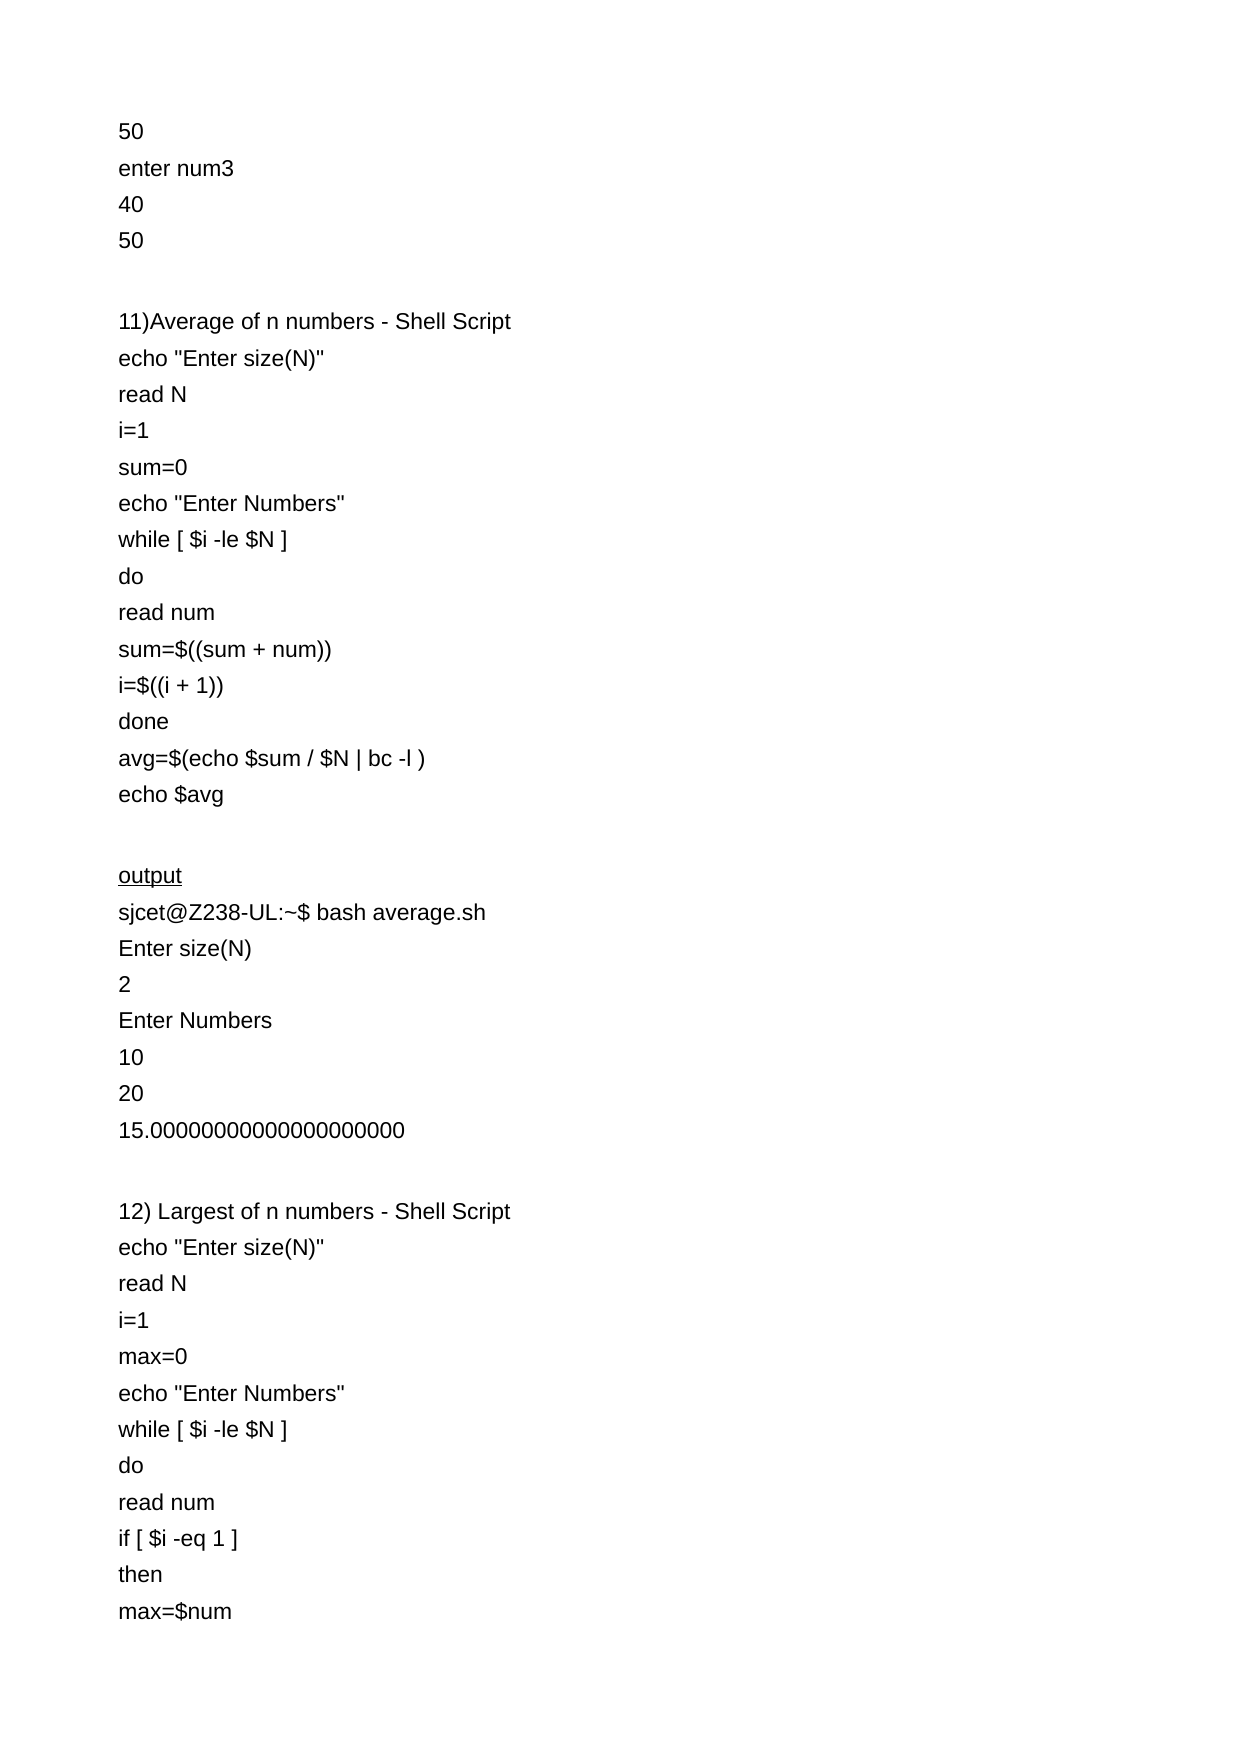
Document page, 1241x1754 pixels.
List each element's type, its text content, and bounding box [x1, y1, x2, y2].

text sum=0 [118, 454, 1122, 480]
text sum=$((sum + num)) [118, 636, 1122, 662]
text echo $avg [118, 781, 1122, 807]
text echo "Enter size(N)" [118, 345, 1122, 371]
text echo "Enter Numbers" [118, 1379, 1122, 1406]
text read num [118, 1488, 1122, 1515]
text then [118, 1561, 1122, 1588]
text read N [118, 1270, 1122, 1297]
text Enter size(N) [118, 935, 1122, 961]
text do [118, 1452, 1122, 1478]
text i=1 [118, 417, 1122, 444]
text do [118, 563, 1122, 589]
text 2 [118, 971, 1122, 997]
text read N [118, 381, 1122, 407]
text avg=$(echo $sum / $N | bc -l ) [118, 744, 1122, 771]
text 11)Average of n numbers - Shell Script [118, 308, 1122, 335]
text while [ $i -le $N ] [118, 1416, 1122, 1442]
text 15.00000000000000000000 [118, 1117, 1122, 1143]
text Enter Numbers [118, 1007, 1122, 1034]
text 12) Largest of n numbers - Shell Script [118, 1198, 1122, 1224]
text 50 [118, 118, 1122, 144]
text 20 [118, 1080, 1122, 1107]
text if [ $i -eq 1 ] [118, 1525, 1122, 1551]
text echo "Enter size(N)" [118, 1234, 1122, 1260]
text max=$num [118, 1598, 1122, 1624]
text echo "Enter Numbers" [118, 490, 1122, 516]
text output [118, 862, 1122, 888]
text done [118, 708, 1122, 734]
text i=1 [118, 1307, 1122, 1333]
text 10 [118, 1044, 1122, 1070]
text i=$((i + 1)) [118, 672, 1122, 698]
text sjcet@Z238-UL:~$ bash average.sh [118, 898, 1122, 925]
text while [ $i -le $N ] [118, 526, 1122, 553]
text 40 [118, 191, 1122, 217]
text enter num3 [118, 154, 1122, 181]
text 50 [118, 227, 1122, 253]
text read num [118, 599, 1122, 626]
text max=0 [118, 1343, 1122, 1369]
